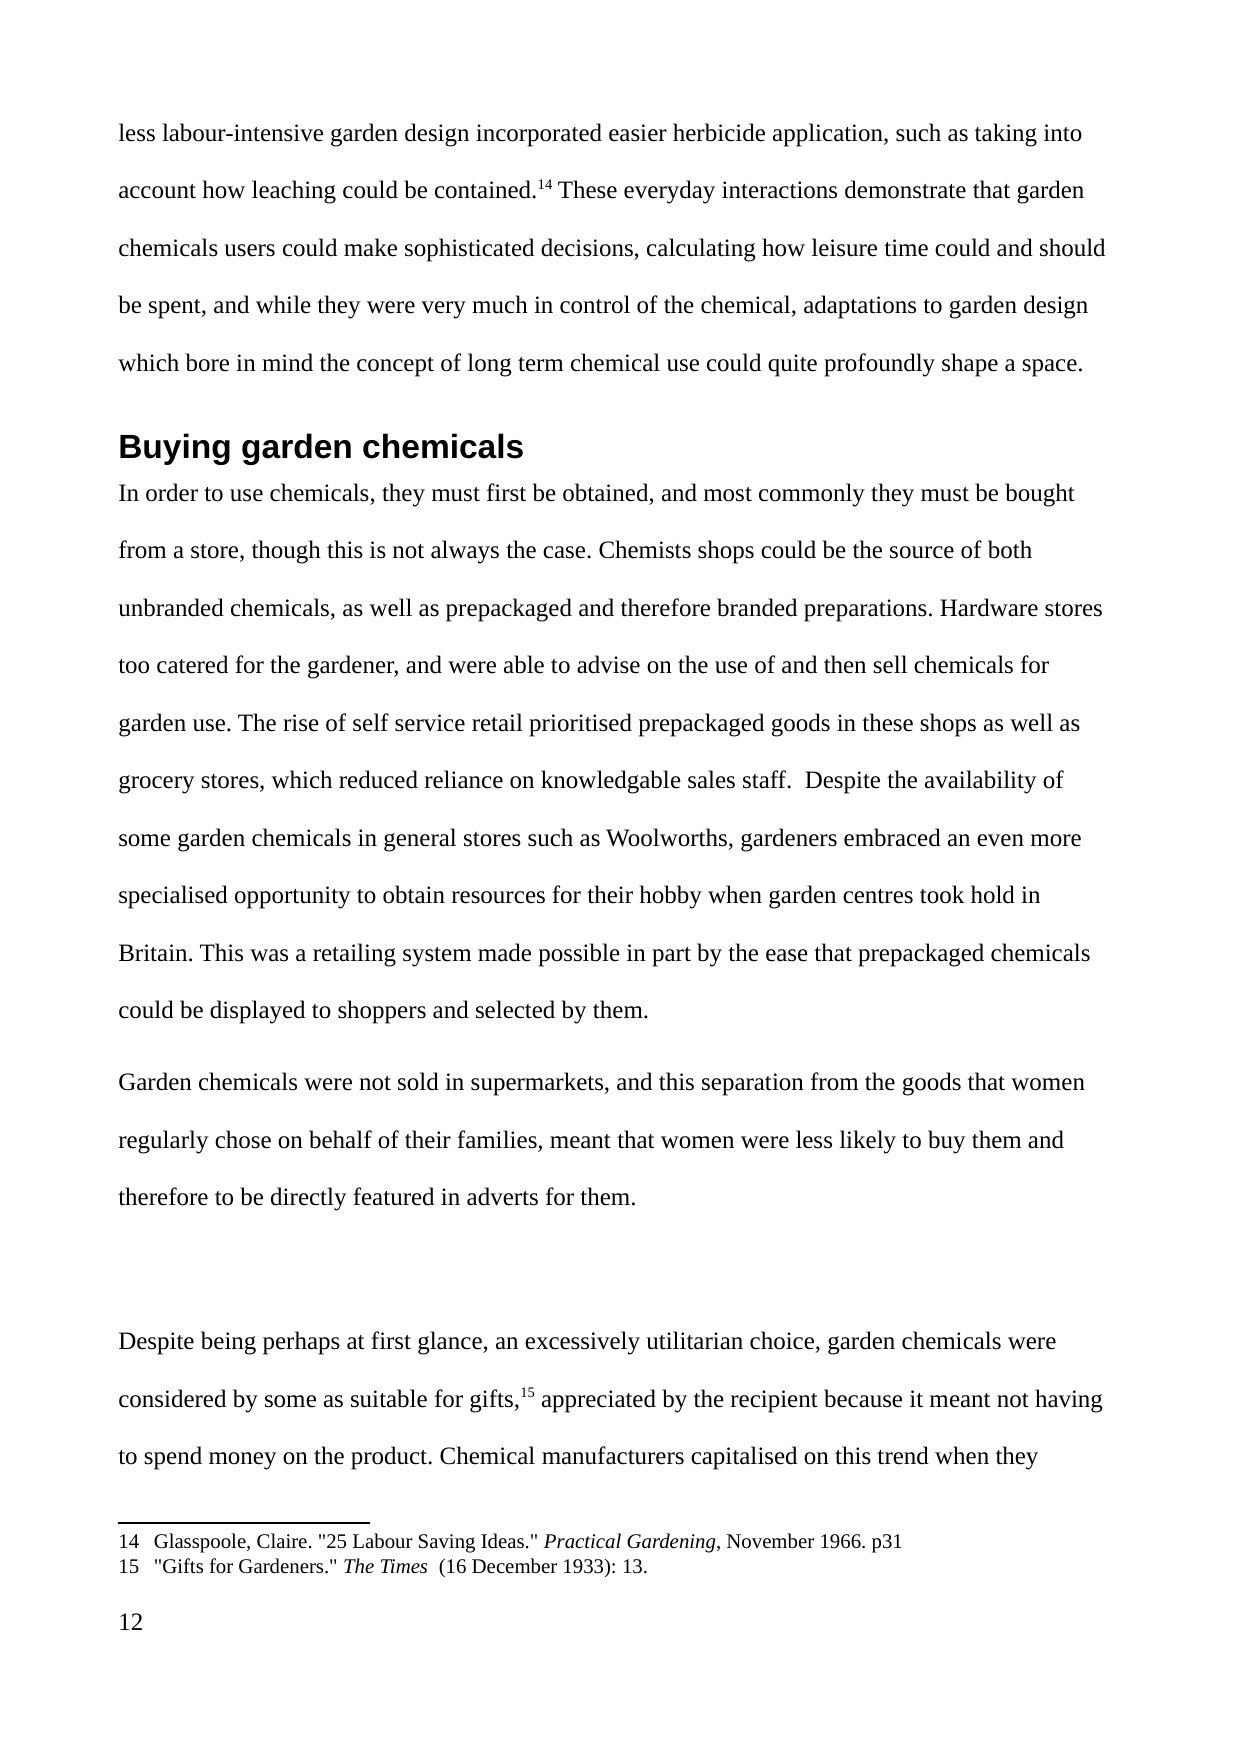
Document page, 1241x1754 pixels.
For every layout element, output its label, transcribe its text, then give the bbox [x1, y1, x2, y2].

text Glasspoole, Claire. "25 Labour Saving Ideas." Practical Gardening, November 1966. p31 [118, 1529, 1122, 1553]
text Garden chemicals were not sold in supermarkets, and this separation from the goods that women regularly chose on behalf of their families, meant that women were less likely to buy them and therefore to be directly featured in adverts for them. [118, 1067, 1122, 1211]
subtitle Buying garden chemicals [118, 426, 1122, 465]
text Despite being perhaps at first glance, an excessively utilitarian choice, garden chemicals were considered by some as suitable for gifts, appreciated by the recipient because it meant not having to spend money on the product. Chemical manufacturers capitalised on this trend when they [118, 1326, 1122, 1470]
text In order to use chemicals, they must first be obtained, and most commonly they must be bought from a store, though this is not always the case. Chemists shops could be the source of both unbranded chemicals, as well as prepackaged and therefore branded preparations. Hardware stores too catered for the gardener, and were able to advise on the use of and then sell chemicals for garden use. The rise of self service retail prioritised prepackaged goods in these shops as well as grocery stores, which reduced reliance on knowledgable sales staff. Despite the availability of some garden chemicals in general stores such as Woolworths, gardeners embraced an even more specialised opportunity to obtain resources for their hobby when garden centres took hold in Britain. This was a retailing system made possible in part by the ease that prepackaged chemicals could be displayed to shoppers and selected by them. [118, 478, 1122, 1024]
text less labour-intensive garden design incorporated easier herbicide application, such as taking into account how leaching could be contained. These everyday interactions demonstrate that garden chemicals users could make sophisticated decisions, calculating how leisure time could and should be spent, and while they were very much in control of the chemical, adaptations to garden design which bore in mind the concept of long term chemical use could quite profoundly shape a space. [118, 118, 1122, 377]
text "Gifts for Gardeners." The Times (16 December 1933): 13. [118, 1553, 1122, 1578]
